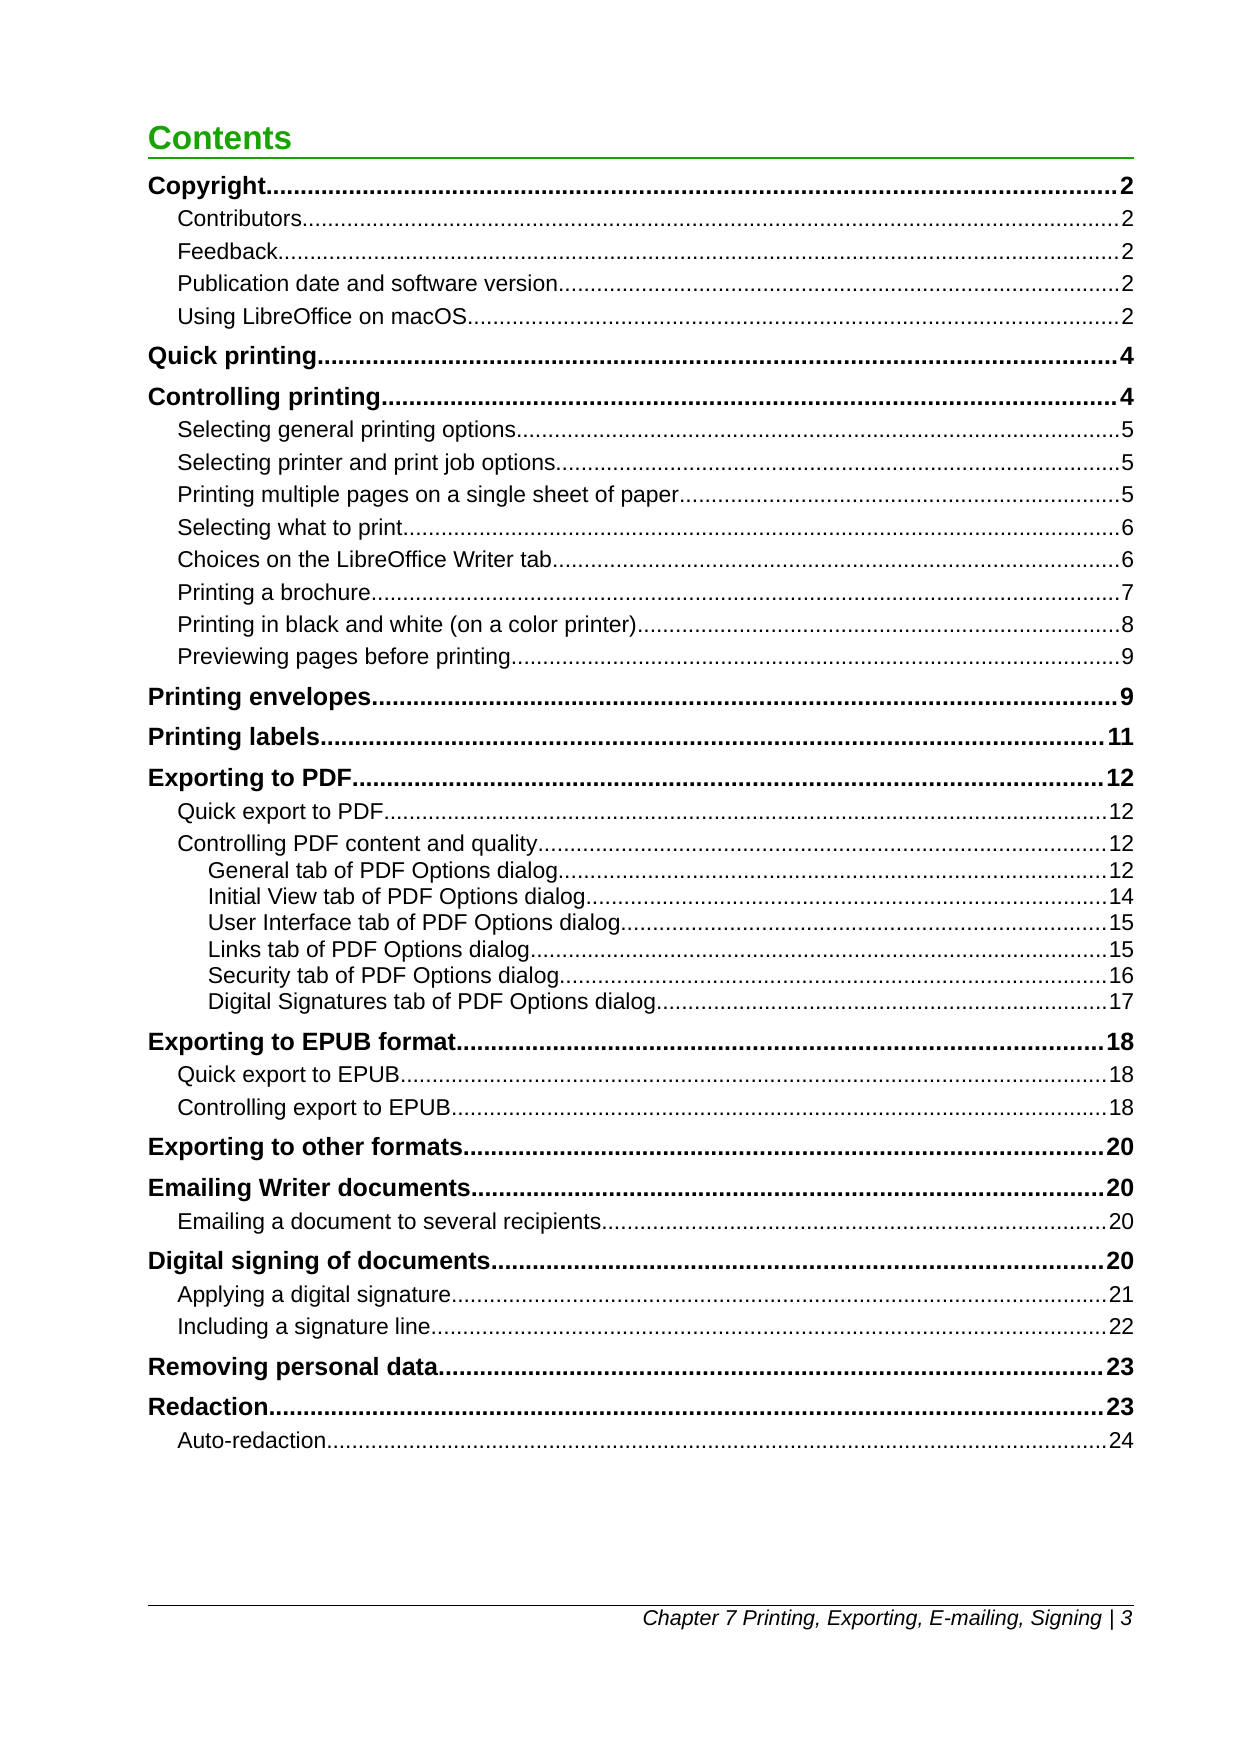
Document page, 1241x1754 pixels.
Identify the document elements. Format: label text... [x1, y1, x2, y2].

text Security tab of PDF Options dialog 16 [208, 962, 1134, 988]
text Including a signature line 22 [177, 1313, 1134, 1339]
text Selecting what to print 6 [177, 514, 1134, 540]
text Exporting to PDF 12 [148, 763, 1134, 792]
text Controlling printing 4 [148, 382, 1134, 410]
text Quick printing 4 [148, 341, 1134, 370]
text Digital signing of documents 20 [148, 1246, 1134, 1275]
text Previewing pages before printing 9 [177, 643, 1134, 669]
text Copyright 2 [148, 171, 1134, 199]
text Initial View tab of PDF Options dialog 14 [208, 883, 1134, 909]
text Printing a brochure 7 [177, 578, 1134, 605]
text Using LibreOffice on macOS 2 [177, 303, 1134, 329]
text Printing in black and white (on a color printer) 8 [177, 611, 1134, 637]
text Applying a digital signature 21 [177, 1281, 1134, 1307]
text Removing personal data 23 [148, 1352, 1134, 1380]
text Feedback 2 [177, 238, 1134, 264]
text Controlling export to EPUB 18 [177, 1094, 1134, 1120]
text Quick export to EPUB 18 [177, 1061, 1134, 1088]
text Selecting general printing options 5 [177, 416, 1134, 443]
text Emailing a document to several recipients 20 [177, 1208, 1134, 1234]
text Redaction 23 [148, 1392, 1134, 1421]
text Contributors 2 [177, 205, 1134, 232]
text Printing labels 11 [148, 722, 1134, 751]
text Publication date and software version 2 [177, 270, 1134, 297]
text Quick export to PDF 12 [177, 798, 1134, 824]
text Exporting to other formats 20 [148, 1132, 1134, 1161]
text Emailing Writer documents 20 [148, 1173, 1134, 1202]
text General tab of PDF Options dialog 12 [208, 857, 1134, 883]
text Printing envelopes 9 [148, 682, 1134, 710]
text Printing multiple pages on a single sheet of paper 5 [177, 481, 1134, 508]
text Digital Signatures tab of PDF Options dialog 17 [208, 988, 1134, 1015]
subtitle Contents [148, 118, 1134, 157]
text User Interface tab of PDF Options dialog 15 [208, 909, 1134, 936]
text Selecting printer and print job options 5 [177, 449, 1134, 475]
text Choices on the LibreOffice Writer tab 6 [177, 546, 1134, 572]
text Links tab of PDF Options dialog 15 [208, 936, 1134, 962]
text Controlling PDF content and quality 12 [177, 830, 1134, 857]
text Auto-redaction 24 [177, 1427, 1134, 1453]
text Exporting to EPUB format 18 [148, 1027, 1134, 1055]
